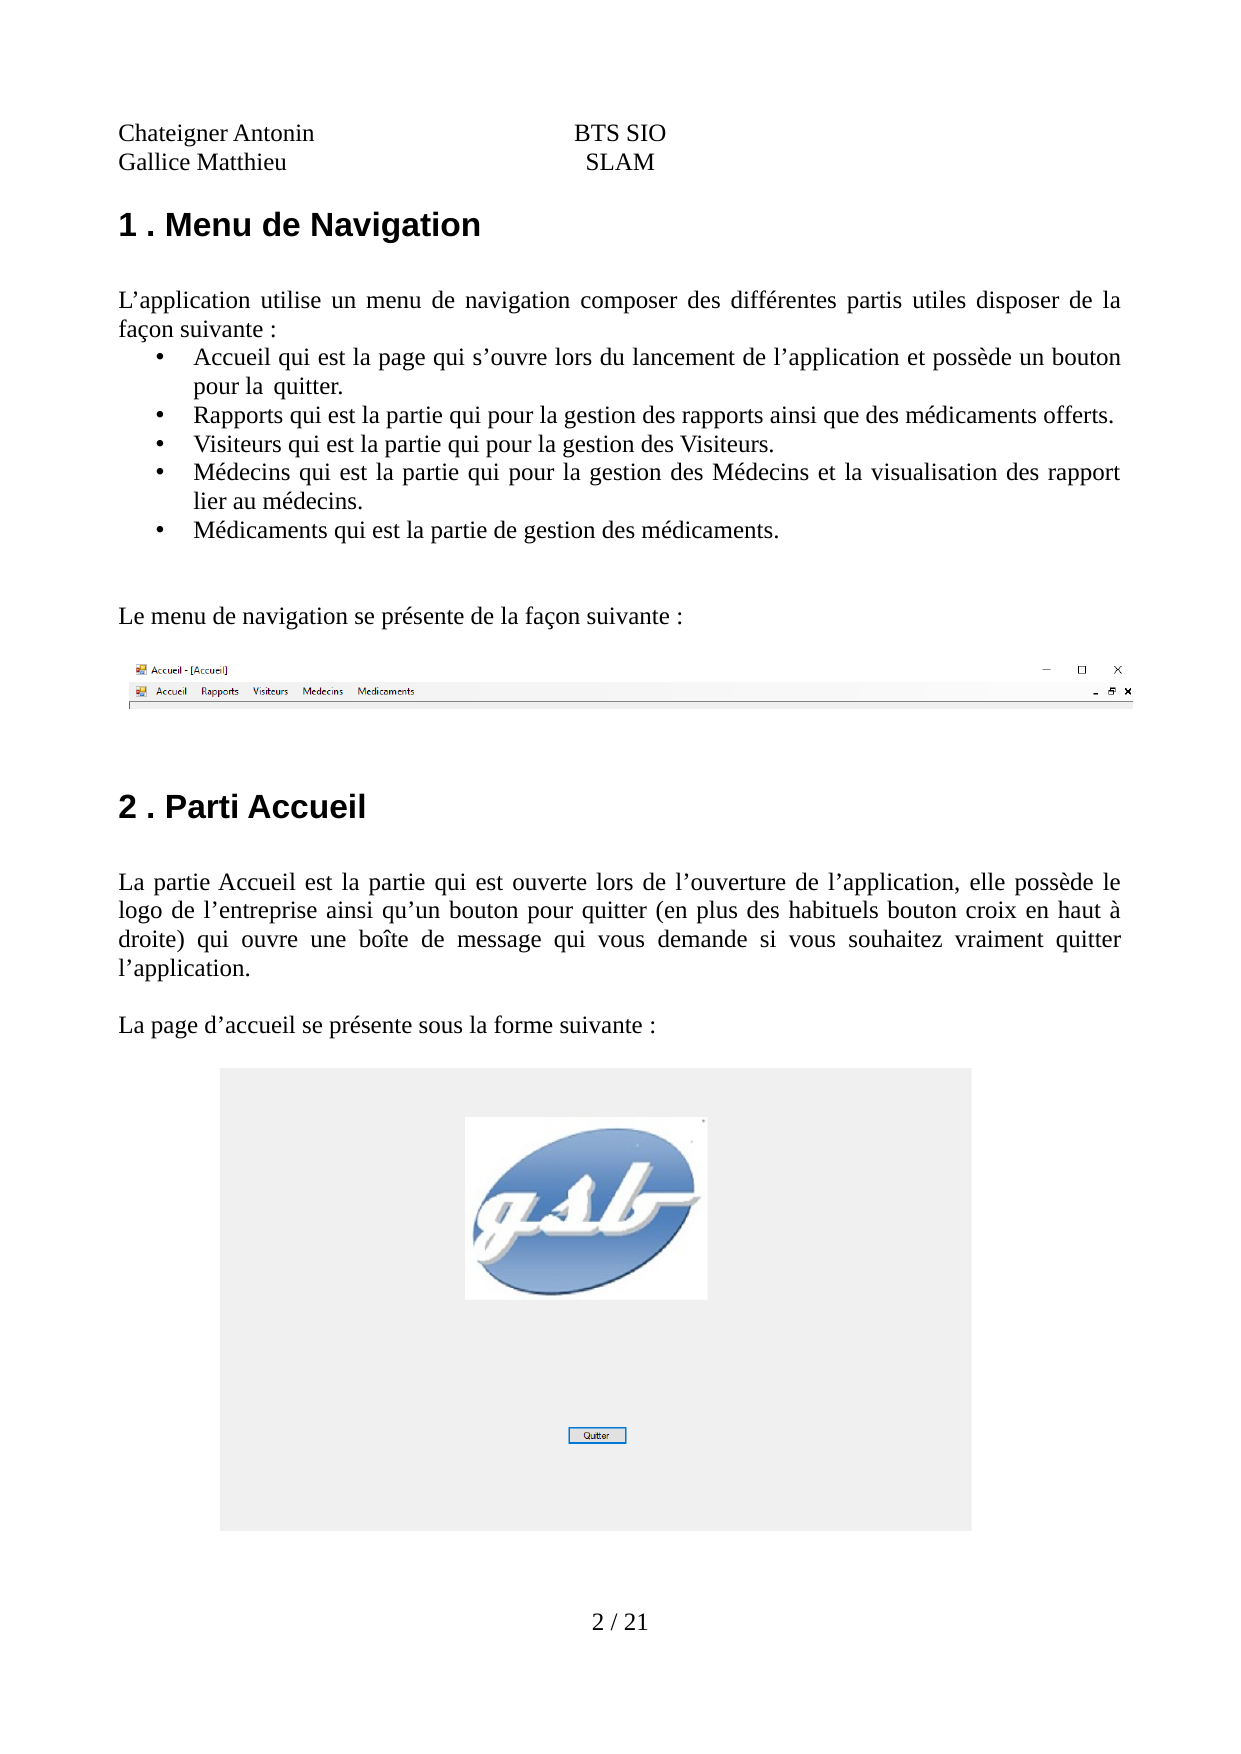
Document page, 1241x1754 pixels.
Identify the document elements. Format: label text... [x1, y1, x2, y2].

picture [219, 1068, 972, 1531]
text La page d’accueil se présente sous la forme suivante : [118, 1011, 1122, 1039]
list Médicaments qui est la partie de gestion des médicaments. [156, 515, 1122, 544]
text Le menu de navigation se présente de la façon suivante : [118, 601, 1122, 630]
list Visiteurs qui est la partie qui pour la gestion des Visiteurs. [156, 429, 1122, 457]
picture [129, 659, 1133, 709]
subtitle 2 . Parti Accueil [118, 787, 1122, 826]
subtitle 1 . Menu de Navigation [118, 205, 1122, 244]
list Médecins qui est la partie qui pour la gestion des Médecins et la visualisation des rapport lier au médecins. [156, 457, 1122, 515]
text L’application utilise un menu de navigation composer des différentes partis utiles disposer de la façon suivante : [118, 285, 1122, 342]
text La partie Accueil est la partie qui est ouverte lors de l’ouverture de l’application, elle possède le logo de l’entreprise ainsi qu’un bouton pour quitter (en plus des habituels bouton croix en haut à droite) qui ouvre une boîte de message qui vous demande si vous souhaitez vraiment quitter l’application. [118, 867, 1122, 982]
list Rapports qui est la partie qui pour la gestion des rapports ainsi que des médicaments offerts. [156, 400, 1122, 429]
list Accueil qui est la page qui s’ouvre lors du lancement de l’application et possède un bouton pour la quitter. [156, 342, 1122, 400]
